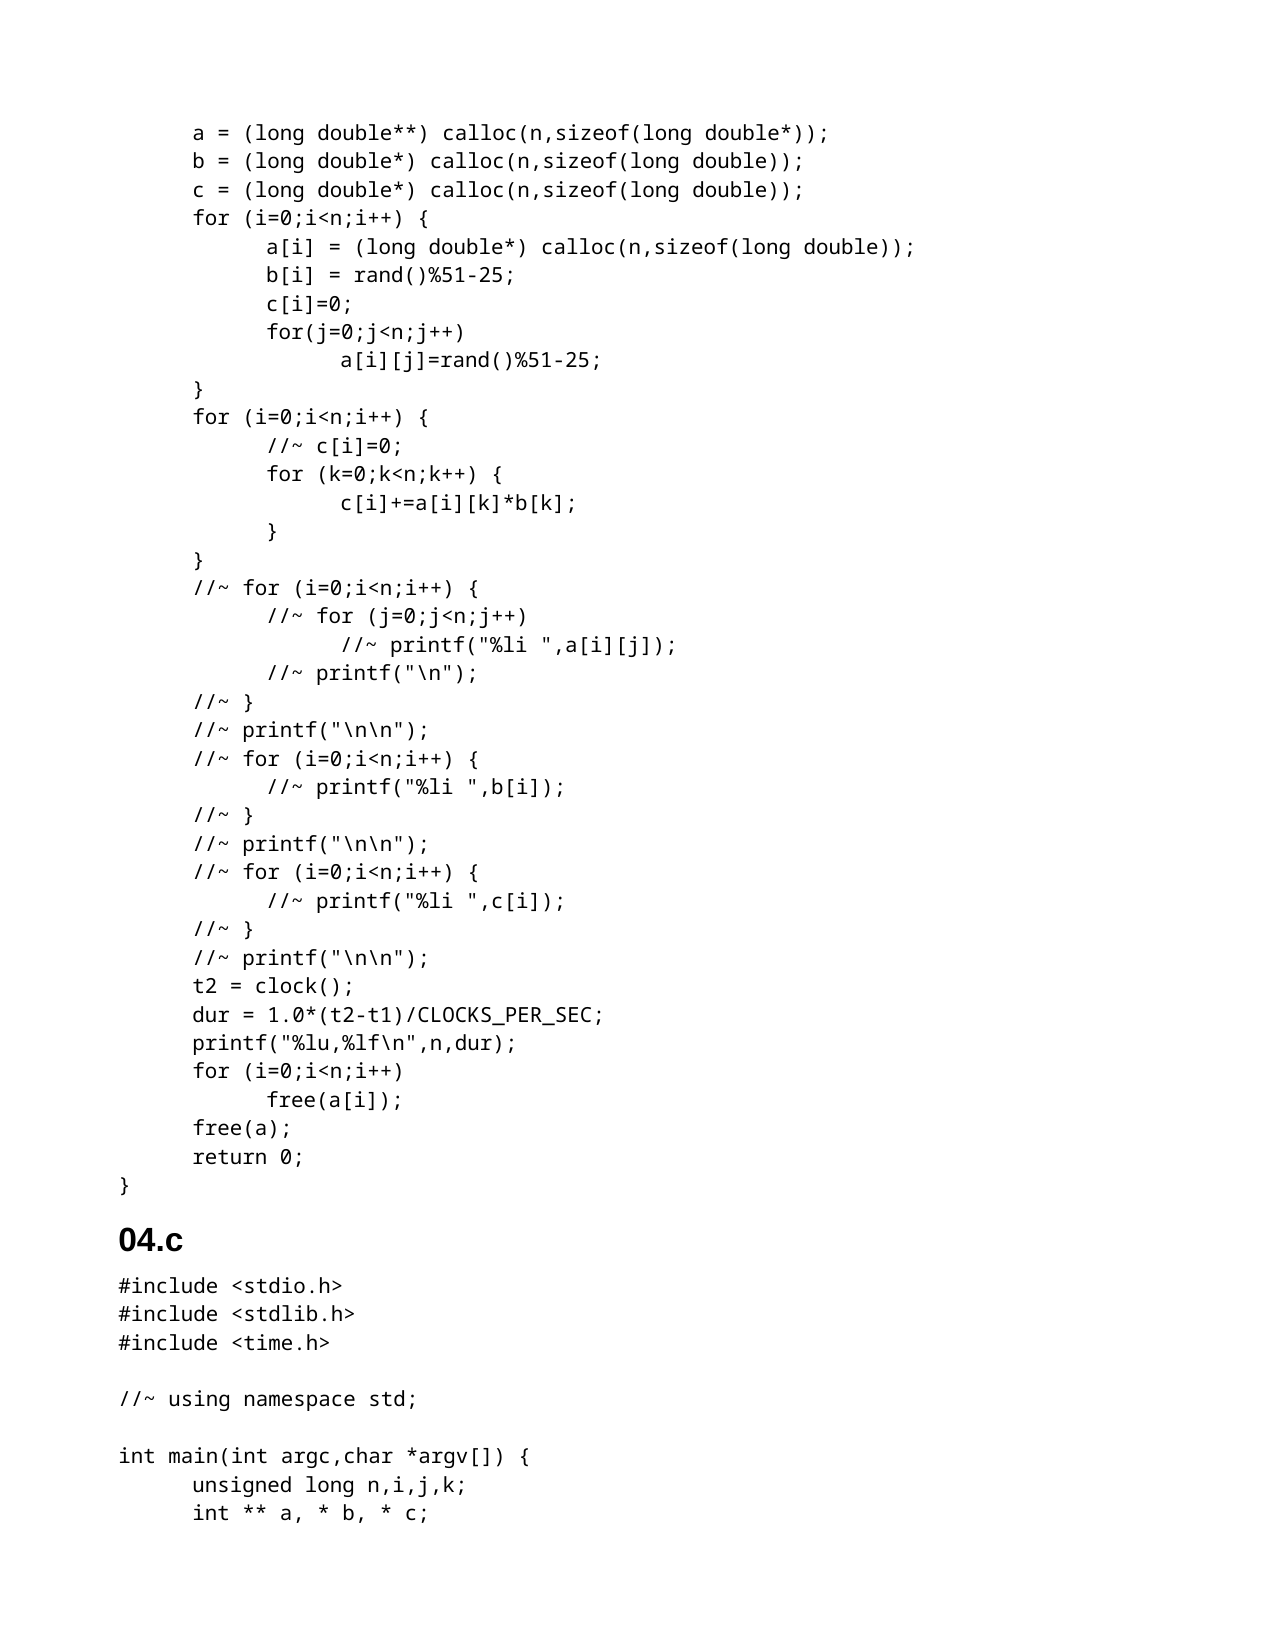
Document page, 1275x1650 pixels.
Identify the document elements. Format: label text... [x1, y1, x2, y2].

text #include <stdlib.h> [118, 1299, 1157, 1328]
text //~ for (i=0;i<n;i++) { [118, 857, 1157, 886]
text //~ printf("\n\n"); [118, 943, 1157, 971]
text } [118, 516, 1157, 545]
text for (i=0;i<n;i++) { [118, 203, 1157, 232]
text //~ printf("\n\n"); [118, 715, 1157, 744]
text //~ for (i=0;i<n;i++) { [118, 744, 1157, 772]
text //~ c[i]=0; [118, 431, 1157, 459]
text //~ for (i=0;i<n;i++) { [118, 573, 1157, 602]
text int main(int argc,char *argv[]) { [118, 1441, 1157, 1470]
text dur = 1.0*(t2-t1)/CLOCKS_PER_SEC; [118, 1000, 1157, 1028]
text printf("%lu,%lf\n",n,dur); [118, 1028, 1157, 1057]
text a = (long double**) calloc(n,sizeof(long double*)); [118, 118, 1157, 147]
text c[i]+=a[i][k]*b[k]; [118, 488, 1157, 516]
text //~ } [118, 801, 1157, 829]
text int ** a, * b, * c; [118, 1498, 1157, 1527]
text c = (long double*) calloc(n,sizeof(long double)); [118, 175, 1157, 203]
text //~ printf("%li ",c[i]); [118, 886, 1157, 914]
text } [118, 1170, 1157, 1199]
text c[i]=0; [118, 289, 1157, 317]
text //~ printf("%li ",a[i][j]); [118, 630, 1157, 658]
text b = (long double*) calloc(n,sizeof(long double)); [118, 147, 1157, 175]
text unsigned long n,i,j,k; [118, 1470, 1157, 1498]
text //~ printf("\n"); [118, 658, 1157, 687]
text a[i] = (long double*) calloc(n,sizeof(long double)); [118, 232, 1157, 260]
text b[i] = rand()%51-25; [118, 260, 1157, 289]
text //~ printf("%li ",b[i]); [118, 772, 1157, 801]
text free(a[i]); [118, 1085, 1157, 1113]
text //~ for (j=0;j<n;j++) [118, 602, 1157, 630]
text //~ using namespace std; [118, 1384, 1157, 1413]
text //~ printf("\n\n"); [118, 829, 1157, 857]
text for (k=0;k<n;k++) { [118, 459, 1157, 488]
text return 0; [118, 1142, 1157, 1170]
text #include <stdio.h> [118, 1271, 1157, 1299]
text for (i=0;i<n;i++) { [118, 402, 1157, 431]
text //~ } [118, 914, 1157, 943]
text } [118, 374, 1157, 402]
text for (i=0;i<n;i++) [118, 1057, 1157, 1085]
text #include <time.h> [118, 1328, 1157, 1356]
text free(a); [118, 1113, 1157, 1142]
subtitle 04.c [118, 1219, 1157, 1258]
text a[i][j]=rand()%51-25; [118, 346, 1157, 374]
text for(j=0;j<n;j++) [118, 317, 1157, 346]
text //~ } [118, 687, 1157, 715]
text } [118, 545, 1157, 573]
text t2 = clock(); [118, 971, 1157, 1000]
